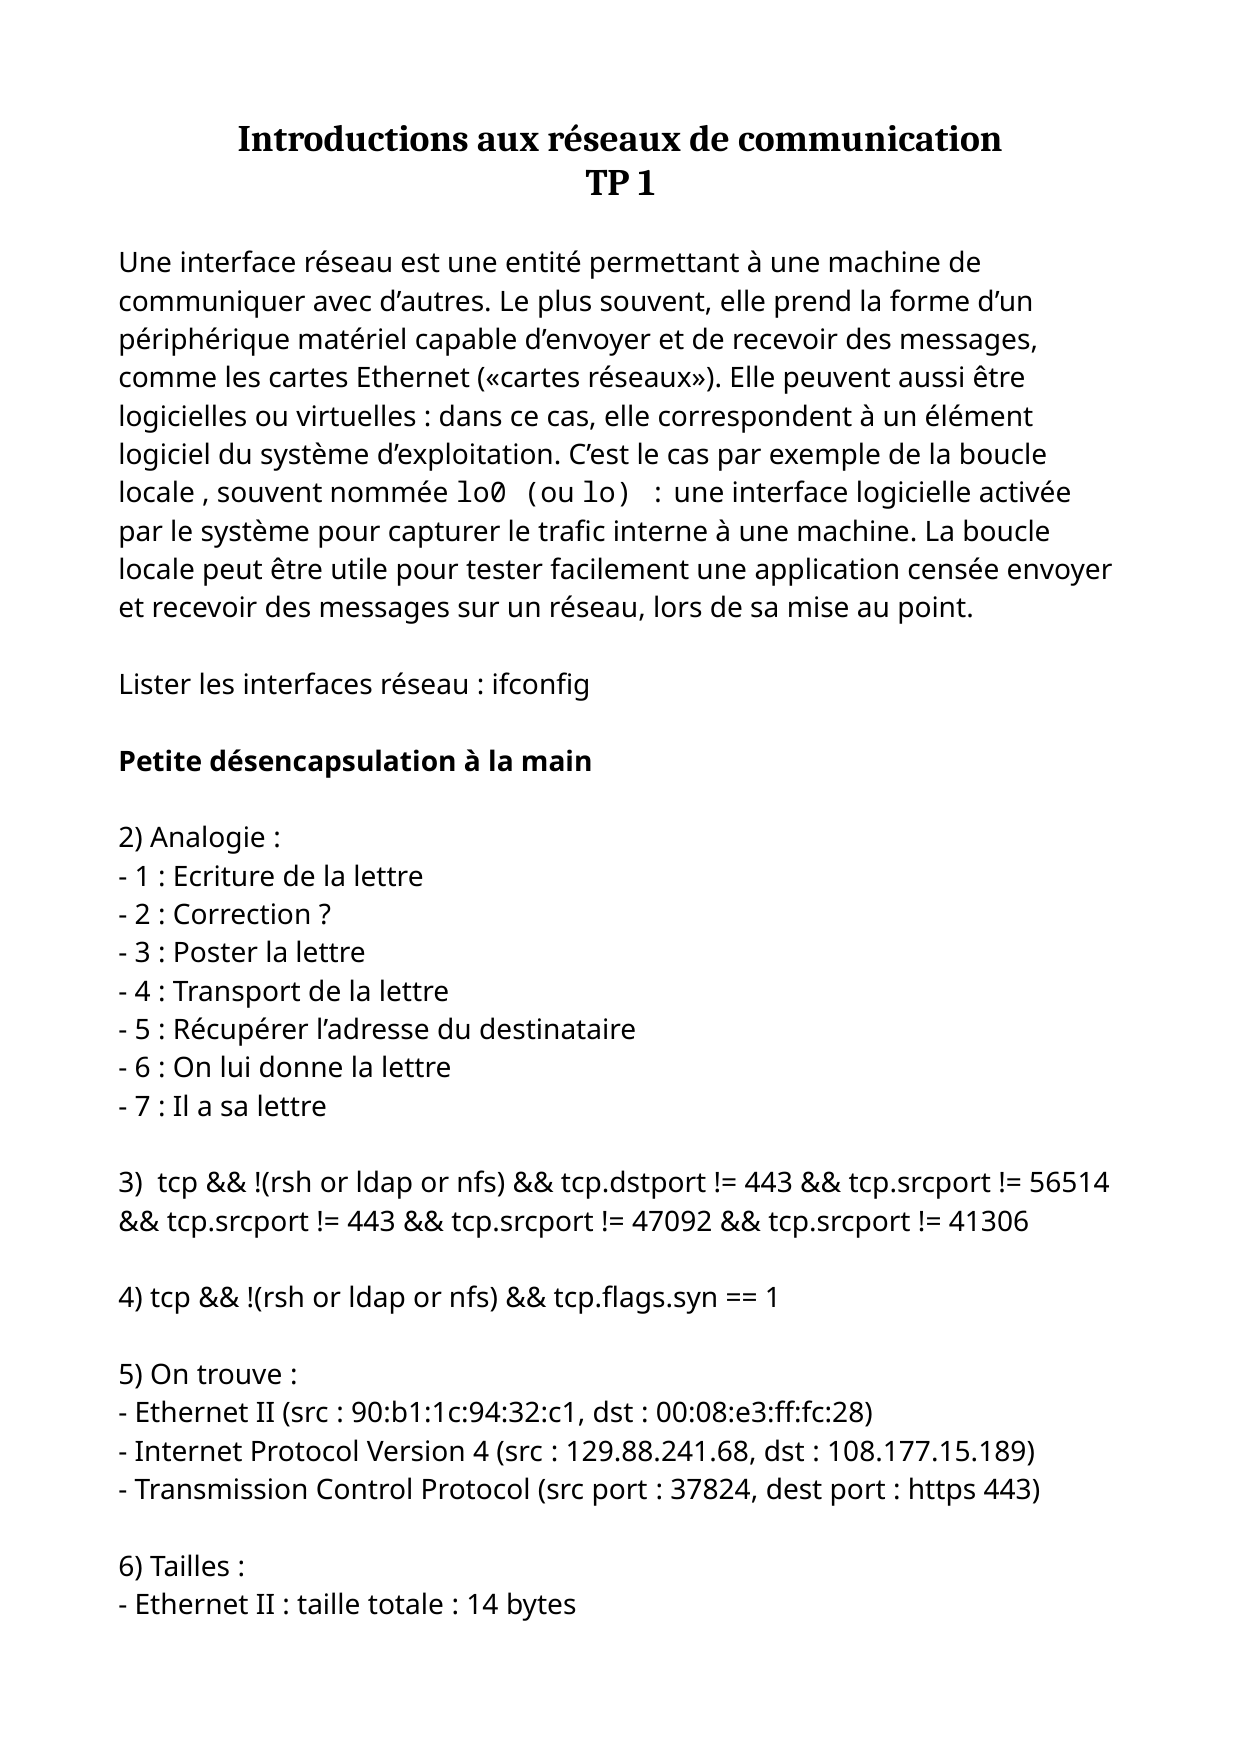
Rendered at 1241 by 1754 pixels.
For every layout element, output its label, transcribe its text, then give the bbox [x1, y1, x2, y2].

text 6) Tailles : [118, 1546, 1122, 1584]
text - 3 : Poster la lettre [118, 933, 1122, 971]
text Introductions aux réseaux de communication [118, 118, 1122, 161]
text - 2 : Correction ? [118, 894, 1122, 933]
text - Ethernet II : taille totale : 14 bytes [118, 1584, 1122, 1623]
text 3) tcp && !(rsh or ldap or nfs) && tcp.dstport != 443 && tcp.srcport != 56514 && tcp.srcport != 443 && tcp.srcport != 47092 && tcp.srcport != 41306 [118, 1163, 1122, 1239]
text - 4 : Transport de la lettre [118, 971, 1122, 1009]
text - Ethernet II (src : 90:b1:1c:94:32:c1, dst : 00:08:e3:ff:fc:28) [118, 1393, 1122, 1431]
text - 5 : Récupérer l’adresse du destinataire [118, 1009, 1122, 1048]
text Une interface réseau est une entité permettant à une machine de communiquer avec d’autres. Le plus souvent, elle prend la forme d’un périphérique matériel capable d’envoyer et de recevoir des messages, [118, 243, 1122, 358]
text 5) On trouve : [118, 1354, 1122, 1393]
text - Transmission Control Protocol (src port : 37824, dest port : https 443) [118, 1469, 1122, 1508]
text - 6 : On lui donne la lettre [118, 1048, 1122, 1086]
text - 7 : Il a sa lettre [118, 1086, 1122, 1124]
text TP 1 [118, 161, 1122, 204]
text 2) Analogie : [118, 818, 1122, 856]
text 4) tcp && !(rsh or ldap or nfs) && tcp.flags.syn == 1 [118, 1278, 1122, 1316]
text - 1 : Ecriture de la lettre [118, 856, 1122, 894]
text comme les cartes Ethernet («cartes réseaux»). Elle peuvent aussi être logicielles ou virtuelles : dans ce cas, elle correspondent à un élément logiciel du système d’exploitation. C’est le cas par exemple de la boucle locale , souvent nommée lo0 (ou lo) : une interface logicielle activée par le système pour capturer le trafic interne à une machine. La boucle locale peut être utile pour tester facilement une application censée envoyer et recevoir des messages sur un réseau, lors de sa mise au point. [118, 358, 1122, 626]
text Lister les interfaces réseau : ifconfig [118, 664, 1122, 703]
text Petite désencapsulation à la main [118, 741, 1122, 779]
text - Internet Protocol Version 4 (src : 129.88.241.68, dst : 108.177.15.189) [118, 1431, 1122, 1469]
